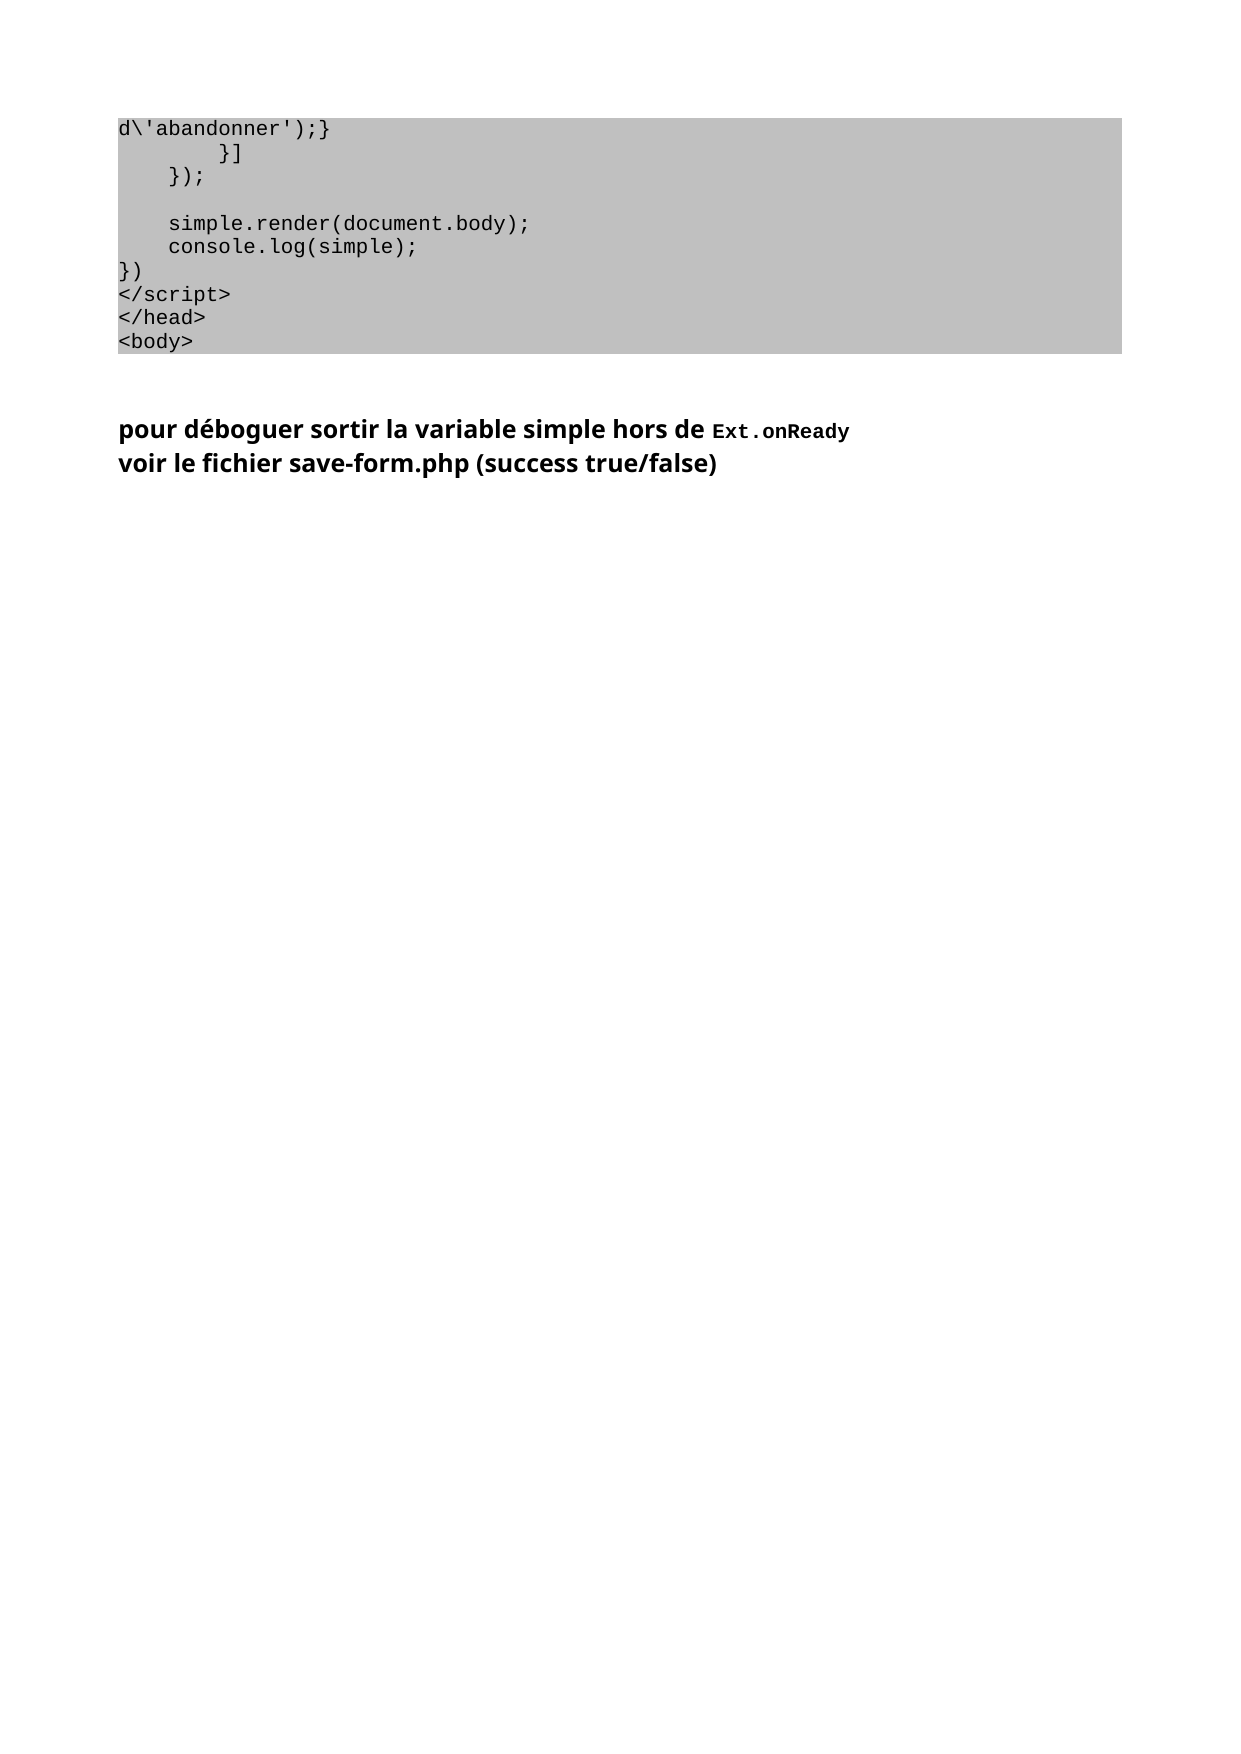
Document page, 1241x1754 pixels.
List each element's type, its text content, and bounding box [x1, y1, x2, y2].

text pour déboguer sortir la variable simple hors de Ext.onReady [118, 411, 1122, 446]
text </script> [118, 284, 1122, 307]
text d\'abandonner');} [118, 118, 1122, 142]
text console.log(simple); [118, 236, 1122, 260]
text }); [118, 165, 1122, 189]
text simple.render(document.body); [118, 213, 1122, 236]
text }) [118, 260, 1122, 284]
text </head> [118, 307, 1122, 331]
text voir le fichier save-form.php (success true/false) [118, 446, 1122, 479]
text <body> [118, 331, 1122, 354]
text }] [118, 142, 1122, 165]
